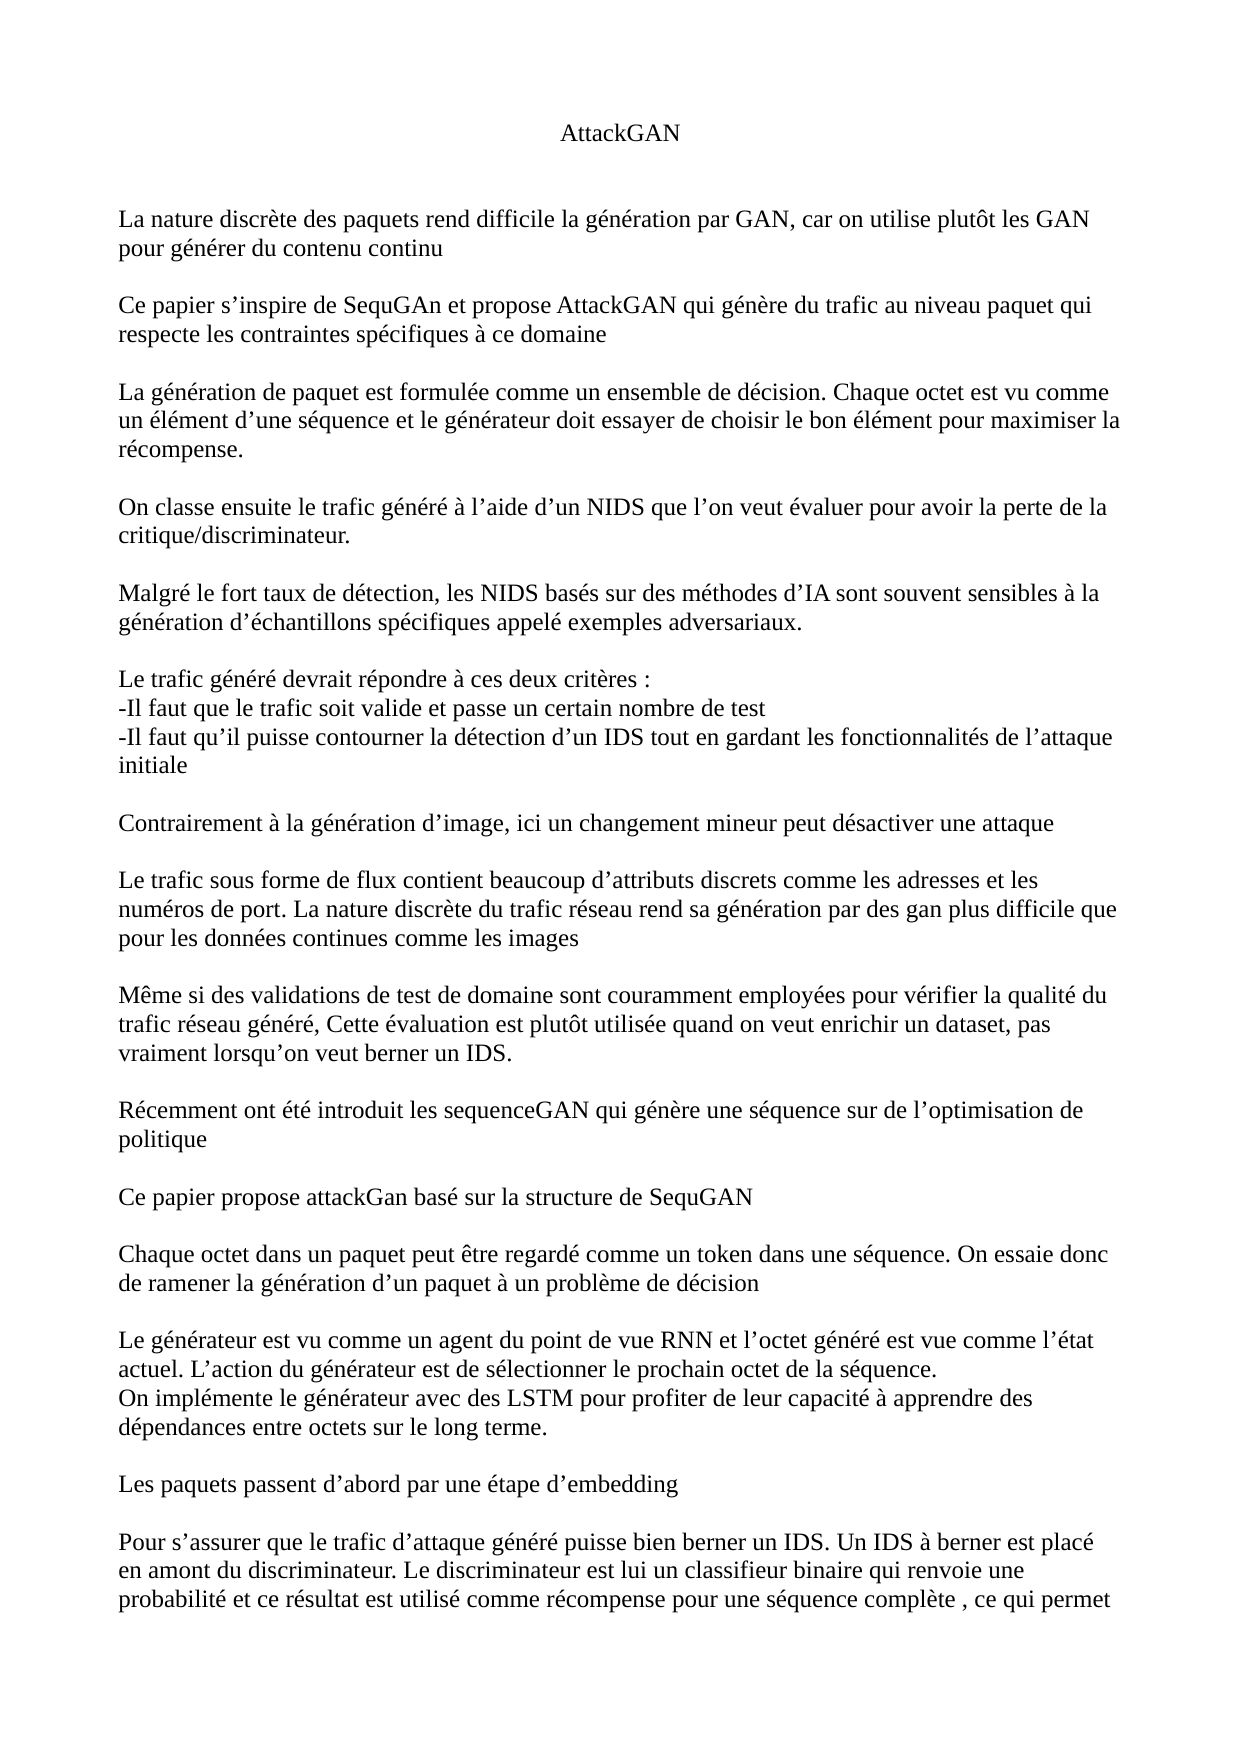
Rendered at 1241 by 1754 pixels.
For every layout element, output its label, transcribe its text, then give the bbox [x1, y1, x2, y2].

text Le générateur est vu comme un agent du point de vue RNN et l’octet généré est vue comme l’état actuel. L’action du générateur est de sélectionner le prochain octet de la séquence. [118, 1326, 1122, 1383]
text Chaque octet dans un paquet peut être regardé comme un token dans une séquence. On essaie donc de ramener la génération d’un paquet à un problème de décision [118, 1239, 1122, 1297]
text La nature discrète des paquets rend difficile la génération par GAN, car on utilise plutôt les GAN pour générer du contenu continu [118, 204, 1122, 262]
text Ce papier s’inspire de SequGAn et propose AttackGAN qui génère du trafic au niveau paquet qui respecte les contraintes spécifiques à ce domaine [118, 291, 1122, 348]
text Le trafic sous forme de flux contient beaucoup d’attributs discrets comme les adresses et les numéros de port. La nature discrète du trafic réseau rend sa génération par des gan plus difficile que pour les données continues comme les images [118, 866, 1122, 952]
text Récemment ont été introduit les sequenceGAN qui génère une séquence sur de l’optimisation de politique [118, 1096, 1122, 1153]
text Même si des validations de test de domaine sont couramment employées pour vérifier la qualité du trafic réseau généré, Cette évaluation est plutôt utilisée quand on veut enrichir un dataset, pas vraiment lorsqu’on veut berner un IDS. [118, 981, 1122, 1067]
text Pour s’assurer que le trafic d’attaque généré puisse bien berner un IDS. Un IDS à berner est placé en amont du discriminateur. Le discriminateur est lui un classifieur binaire qui renvoie une probabilité et ce résultat est utilisé comme récompense pour une séquence complète , ce qui permet [118, 1527, 1122, 1613]
text On classe ensuite le trafic généré à l’aide d’un NIDS que l’on veut évaluer pour avoir la perte de la critique/discriminateur. [118, 492, 1122, 549]
text Malgré le fort taux de détection, les NIDS basés sur des méthodes d’IA sont souvent sensibles à la génération d’échantillons spécifiques appelé exemples adversariaux. [118, 578, 1122, 636]
text La génération de paquet est formulée comme un ensemble de décision. Chaque octet est vu comme un élément d’une séquence et le générateur doit essayer de choisir le bon élément pour maximiser la récompense. [118, 377, 1122, 463]
text Les paquets passent d’abord par une étape d’embedding [118, 1469, 1122, 1498]
text Contrairement à la génération d’image, ici un changement mineur peut désactiver une attaque [118, 808, 1122, 837]
text -Il faut que le trafic soit valide et passe un certain nombre de test [118, 693, 1122, 722]
text Ce papier propose attackGan basé sur la structure de SequGAN [118, 1182, 1122, 1211]
text AttackGAN [118, 118, 1122, 147]
text -Il faut qu’il puisse contourner la détection d’un IDS tout en gardant les fonctionnalités de l’attaque initiale [118, 722, 1122, 779]
text Le trafic généré devrait répondre à ces deux critères : [118, 664, 1122, 693]
text On implémente le générateur avec des LSTM pour profiter de leur capacité à apprendre des dépendances entre octets sur le long terme. [118, 1383, 1122, 1441]
